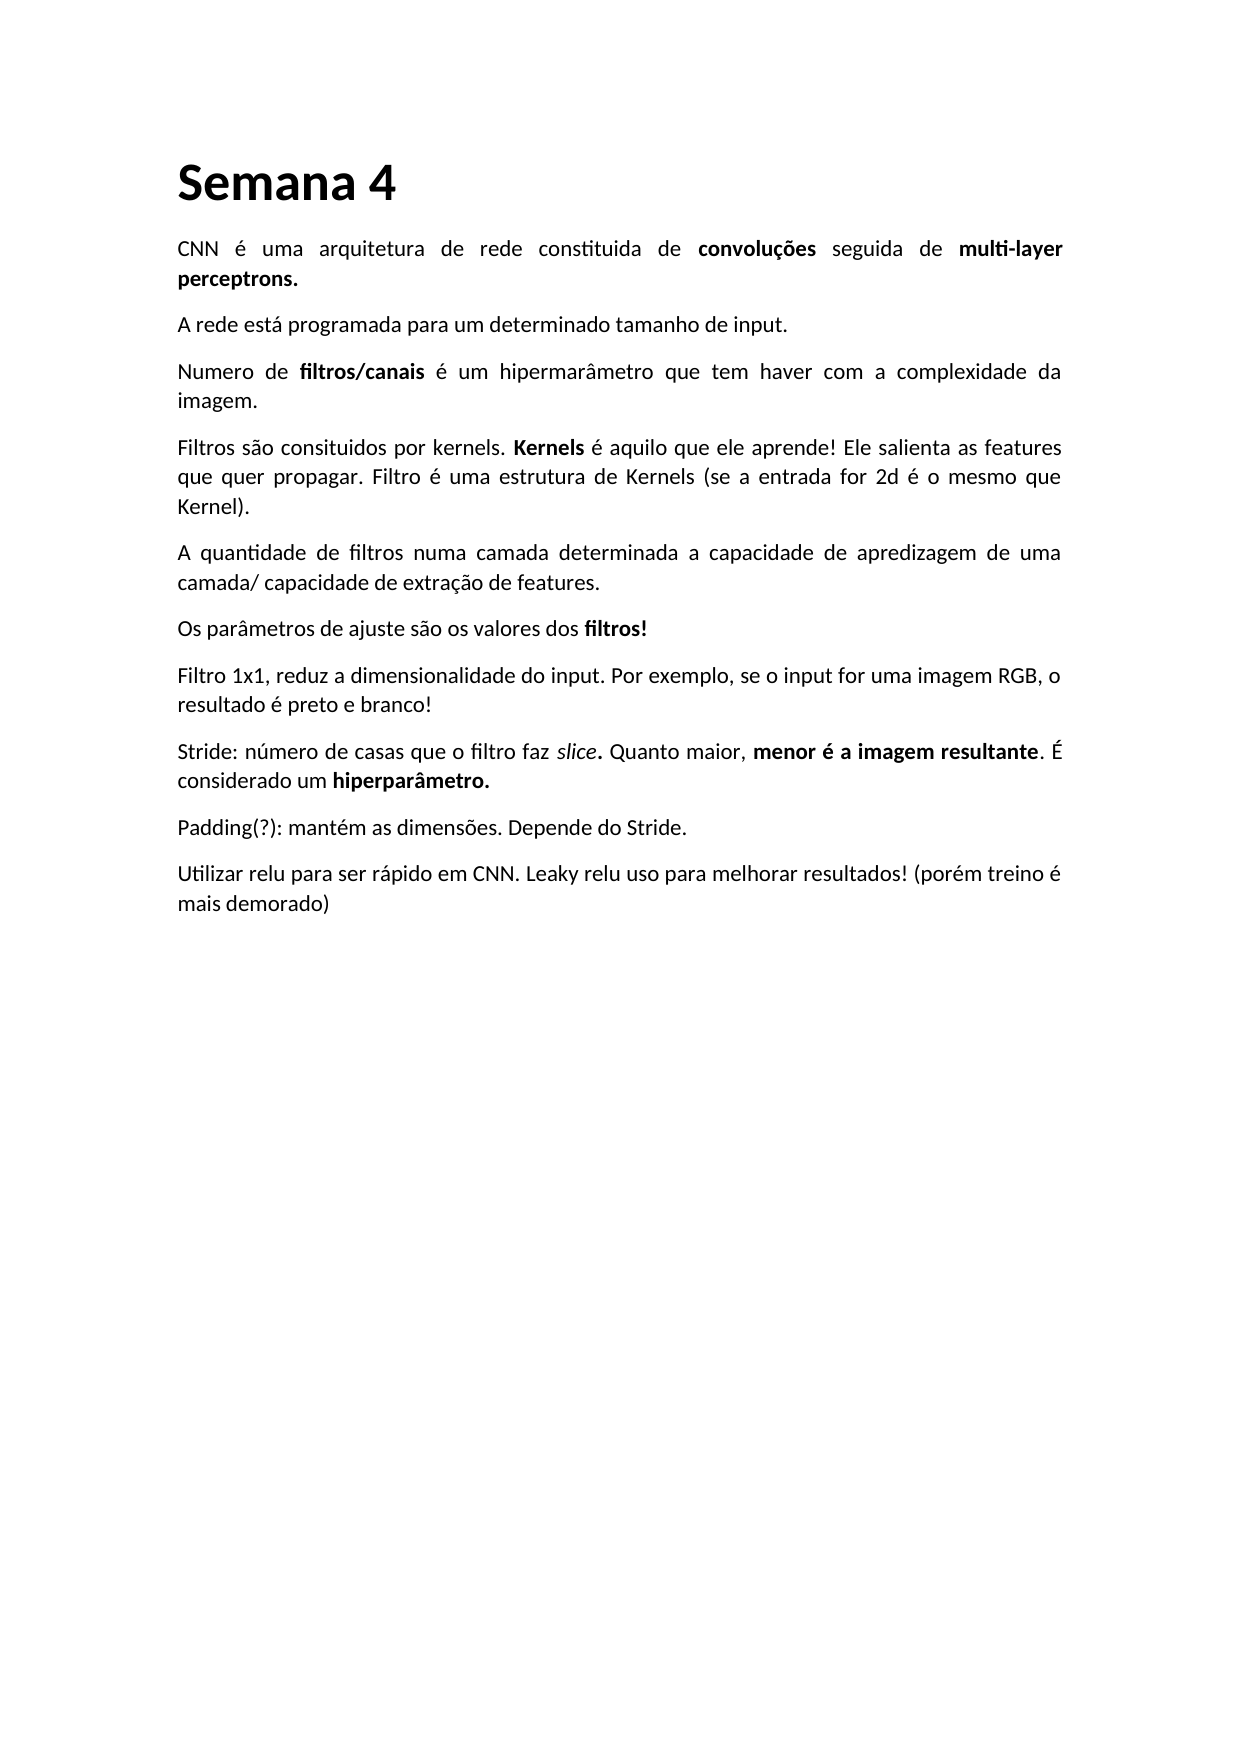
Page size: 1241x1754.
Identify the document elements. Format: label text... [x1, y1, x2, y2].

text A rede está programada para um determinado tamanho de input. [177, 310, 1063, 338]
text Utilizar relu para ser rápido em CNN. Leaky relu uso para melhorar resultados! (porém treino é mais demorado) [177, 859, 1063, 917]
text Padding(?): mantém as dimensões. Depende do Stride. [177, 813, 1063, 841]
text Filtros são consituidos por kernels. Kernels é aquilo que ele aprende! Ele salienta as features que quer propagar. Filtro é uma estrutura de Kernels (se a entrada for 2d é o mesmo que Kernel). [177, 433, 1063, 520]
text Stride: número de casas que o filtro faz slice. Quanto maior, menor é a imagem resultante. É considerado um hiperparâmetro. [177, 737, 1063, 795]
text Os parâmetros de ajuste são os valores dos filtros! [177, 614, 1063, 643]
text A quantidade de filtros numa camada determinada a capacidade de apredizagem de uma camada/ capacidade de extração de features. [177, 538, 1063, 596]
text Numero de filtros/canais é um hipermarâmetro que tem haver com a complexidade da imagem. [177, 357, 1063, 414]
text CNN é uma arquitetura de rede constituida de convoluções seguida de multi-layer perceptrons. [177, 234, 1063, 292]
text Filtro 1x1, reduz a dimensionalidade do input. Por exemplo, se o input for uma imagem RGB, o resultado é preto e branco! [177, 661, 1063, 719]
text Semana 4 [177, 148, 1063, 214]
